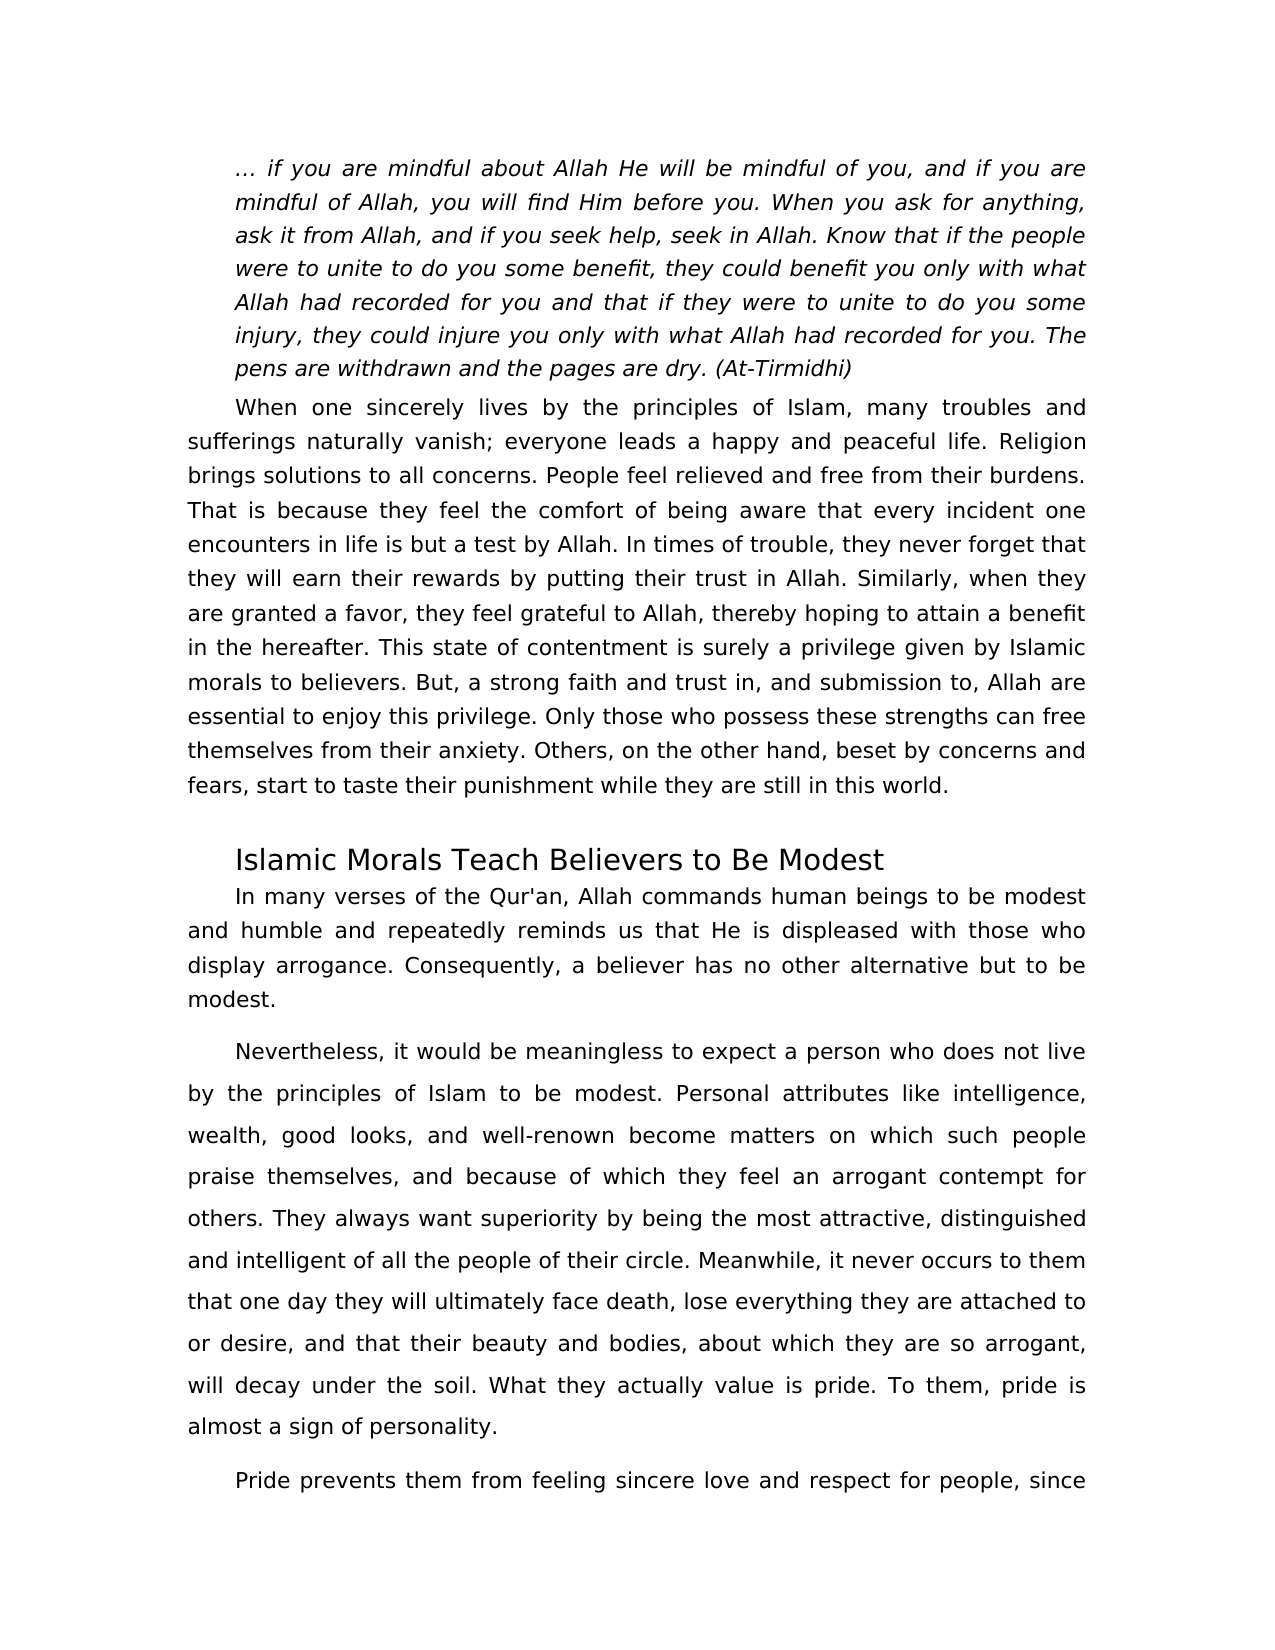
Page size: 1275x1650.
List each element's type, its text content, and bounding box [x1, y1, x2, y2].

text Islamic Morals Teach Believers to Be Modest [187, 843, 1087, 877]
text Pride prevents them from feeling sincere love and respect for people, since [187, 1461, 1087, 1495]
text In many verses of the Qur'an, Allah commands human beings to be modest and humble and repeatedly reminds us that He is displeased with those who display arrogance. Consequently, a believer has no other alternative but to be modest. [187, 877, 1087, 1014]
text … if you are mindful about Allah He will be mindful of you, and if you are mindful of Allah, you will find Him before you. When you ask for anything, ask it from Allah, and if you seek help, seek in Allah. Know that if the people were to unite to do you some benefit, they could benefit you only with what Allah had recorded for you and that if they were to unite to do you some injury, they could injure you only with what Allah had recorded for you. The pens are withdrawn and the pages are dry. (At-Tirmidhi) [235, 150, 1087, 383]
text Nevertheless, it would be meaningless to expect a person who does not live by the principles of Islam to be modest. Personal attributes like intelligence, wealth, good looks, and well-renown become matters on which such people praise themselves, and because of which they feel an arrogant contempt for others. They always want superiority by being the most attractive, distinguished and intelligent of all the people of their circle. Meanwhile, it never occurs to them that one day they will ultimately face death, lose everything they are attached to or desire, and that their beauty and bodies, about which they are so arrogant, will decay under the soil. What they actually value is pride. To them, pride is almost a sign of personality. [187, 1026, 1087, 1443]
text When one sincerely lives by the principles of Islam, many troubles and sufferings naturally vanish; everyone leads a happy and peaceful life. Religion brings solutions to all concerns. People feel relieved and free from their burdens. That is because they feel the comfort of being aware that every incident one encounters in life is but a test by Allah. In times of trouble, they never forget that they will earn their rewards by putting their trust in Allah. Similarly, when they are granted a favor, they feel grateful to Allah, thereby hoping to attain a benefit in the hereafter. This state of contentment is surely a privilege given by Islamic morals to believers. But, a strong faith and trust in, and submission to, Allah are essential to enjoy this privilege. Only those who possess these strengths can free themselves from their anxiety. Others, on the other hand, beset by concerns and fears, start to taste their punishment while they are still in this world. [187, 387, 1087, 800]
